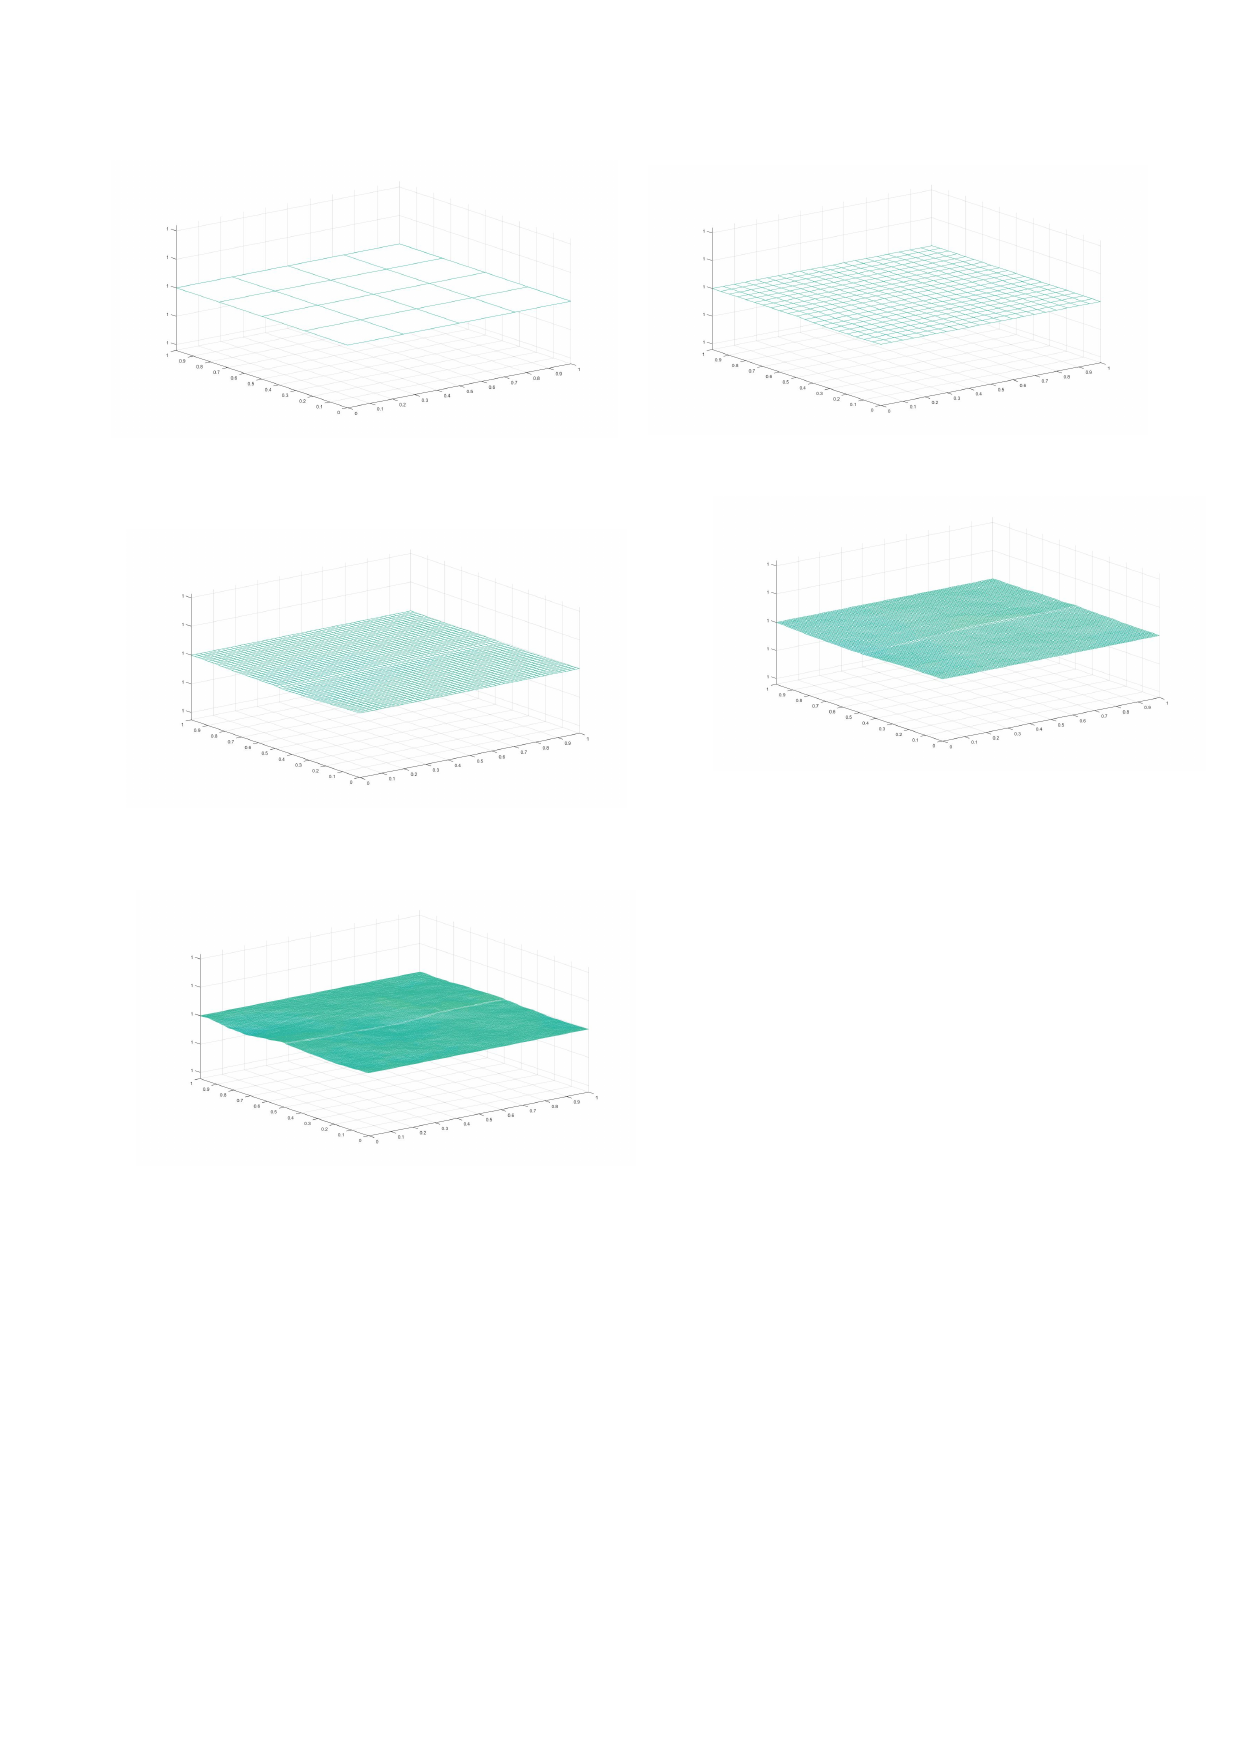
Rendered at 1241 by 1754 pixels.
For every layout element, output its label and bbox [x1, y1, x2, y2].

picture [647, 165, 1148, 435]
picture [111, 160, 619, 438]
picture [135, 890, 636, 1166]
picture [126, 529, 627, 808]
picture [712, 496, 1206, 771]
